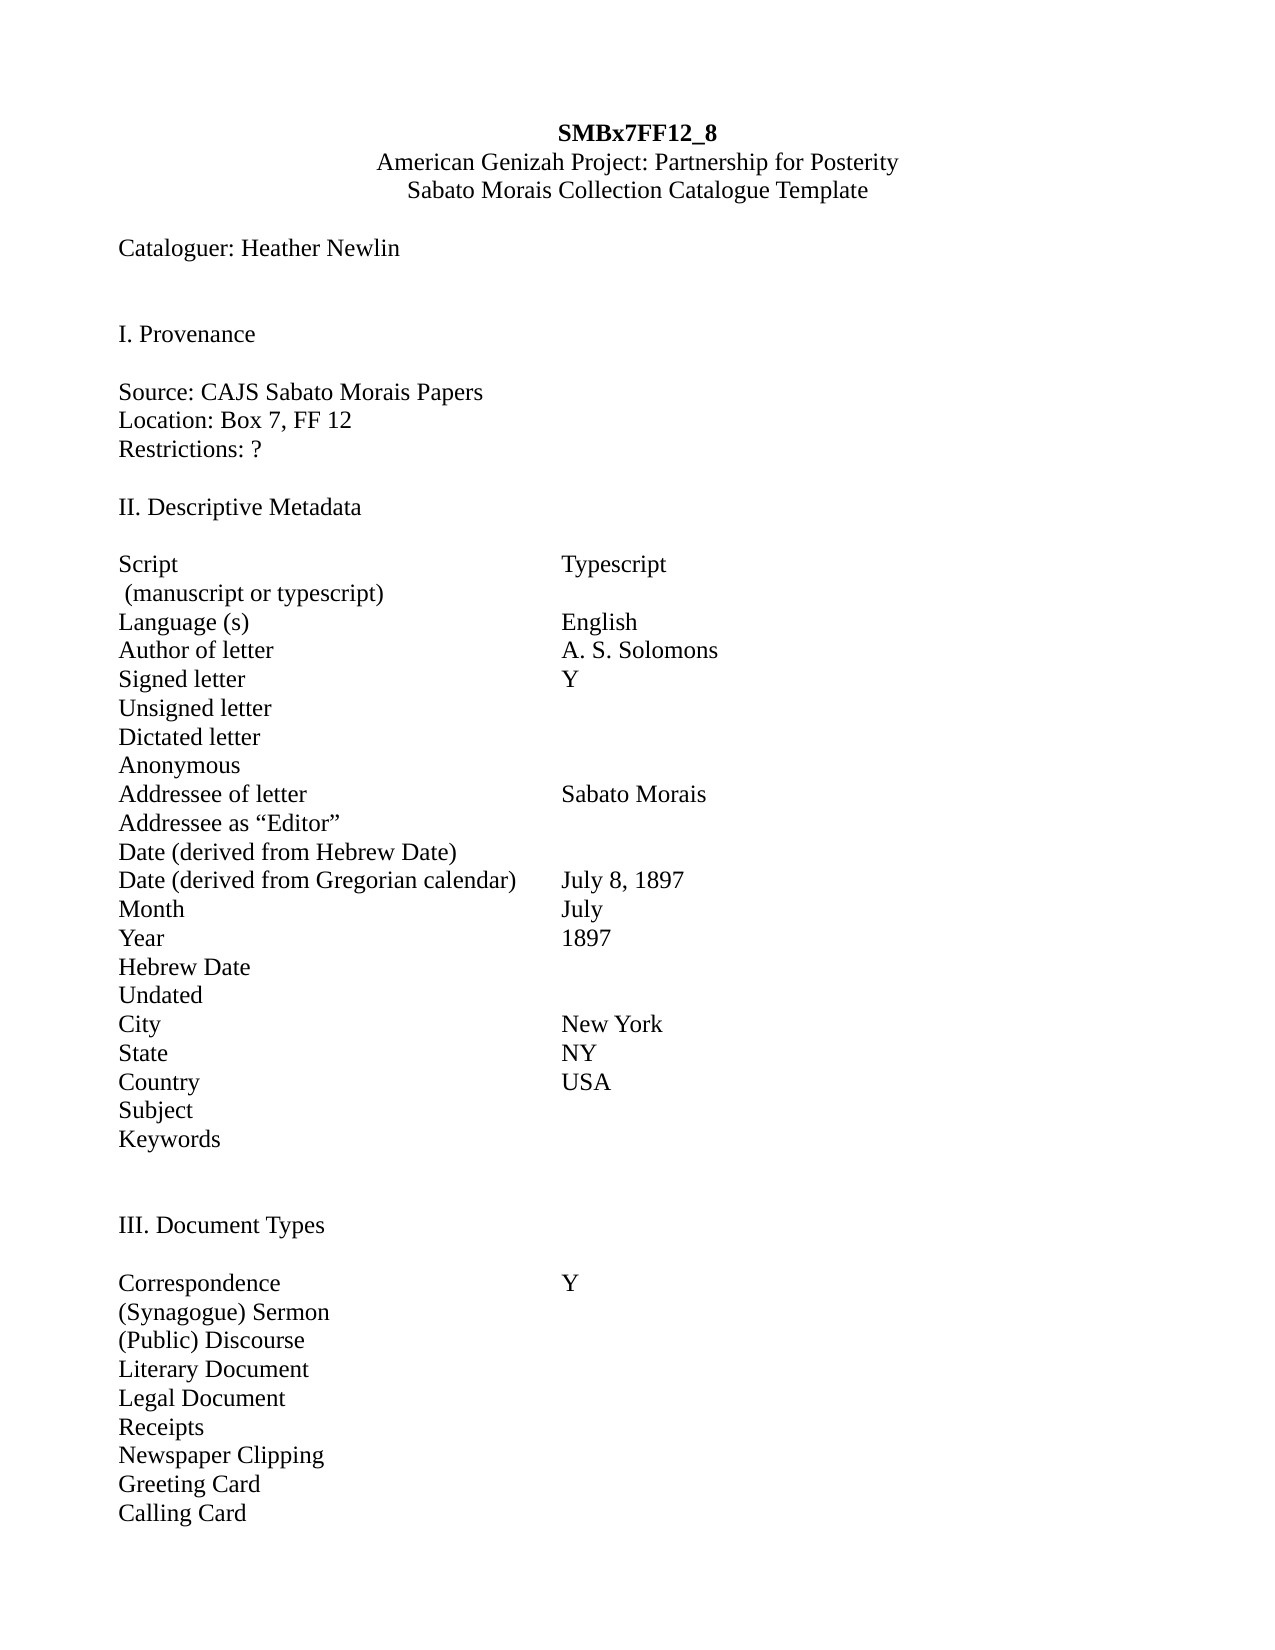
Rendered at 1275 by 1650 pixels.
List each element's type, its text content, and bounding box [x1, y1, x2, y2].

text Literary Document [118, 1354, 1157, 1383]
text (Synagogue) Sermon [118, 1297, 1157, 1326]
text Undated [118, 981, 1157, 1009]
text City New York [118, 1009, 1157, 1038]
text Restrictions: ? [118, 434, 1157, 463]
text III. Document Types [118, 1211, 1157, 1239]
text SMBx7FF12_8 [118, 118, 1157, 147]
text Month July [118, 894, 1157, 923]
text Calling Card [118, 1498, 1157, 1527]
text State NY [118, 1038, 1157, 1067]
text Greeting Card [118, 1469, 1157, 1498]
text II. Descriptive Metadata [118, 492, 1157, 521]
text Cataloguer: Heather Newlin [118, 233, 1157, 262]
text Source: CAJS Sabato Morais Papers [118, 377, 1157, 406]
text Date (derived from Hebrew Date) [118, 837, 1157, 866]
text Legal Document [118, 1383, 1157, 1412]
text Script Typescript [118, 549, 1157, 578]
text Newspaper Clipping [118, 1441, 1157, 1469]
text Dictated letter [118, 722, 1157, 751]
text Country USA [118, 1067, 1157, 1096]
text Year 1897 [118, 923, 1157, 952]
text I. Provenance [118, 319, 1157, 348]
text American Genizah Project: Partnership for Posterity [118, 147, 1157, 176]
text Receipts [118, 1412, 1157, 1441]
text Anonymous [118, 751, 1157, 779]
text Sabato Morais Collection Catalogue Template [118, 176, 1157, 204]
text Unsigned letter [118, 693, 1157, 722]
text Addressee of letter Sabato Morais [118, 779, 1157, 808]
text (manuscript or typescript) [118, 578, 1157, 607]
text Language (s) English [118, 607, 1157, 636]
text Keywords [118, 1124, 1157, 1153]
text Subject [118, 1096, 1157, 1124]
text Signed letter Y [118, 664, 1157, 693]
text Author of letter A. S. Solomons [118, 636, 1157, 664]
text Date (derived from Gregorian calendar) July 8, 1897 [118, 866, 1157, 894]
text Location: Box 7, FF 12 [118, 406, 1157, 434]
text (Public) Discourse [118, 1326, 1157, 1354]
text Addressee as “Editor” [118, 808, 1157, 837]
text Hebrew Date [118, 952, 1157, 981]
text Correspondence Y [118, 1268, 1157, 1297]
